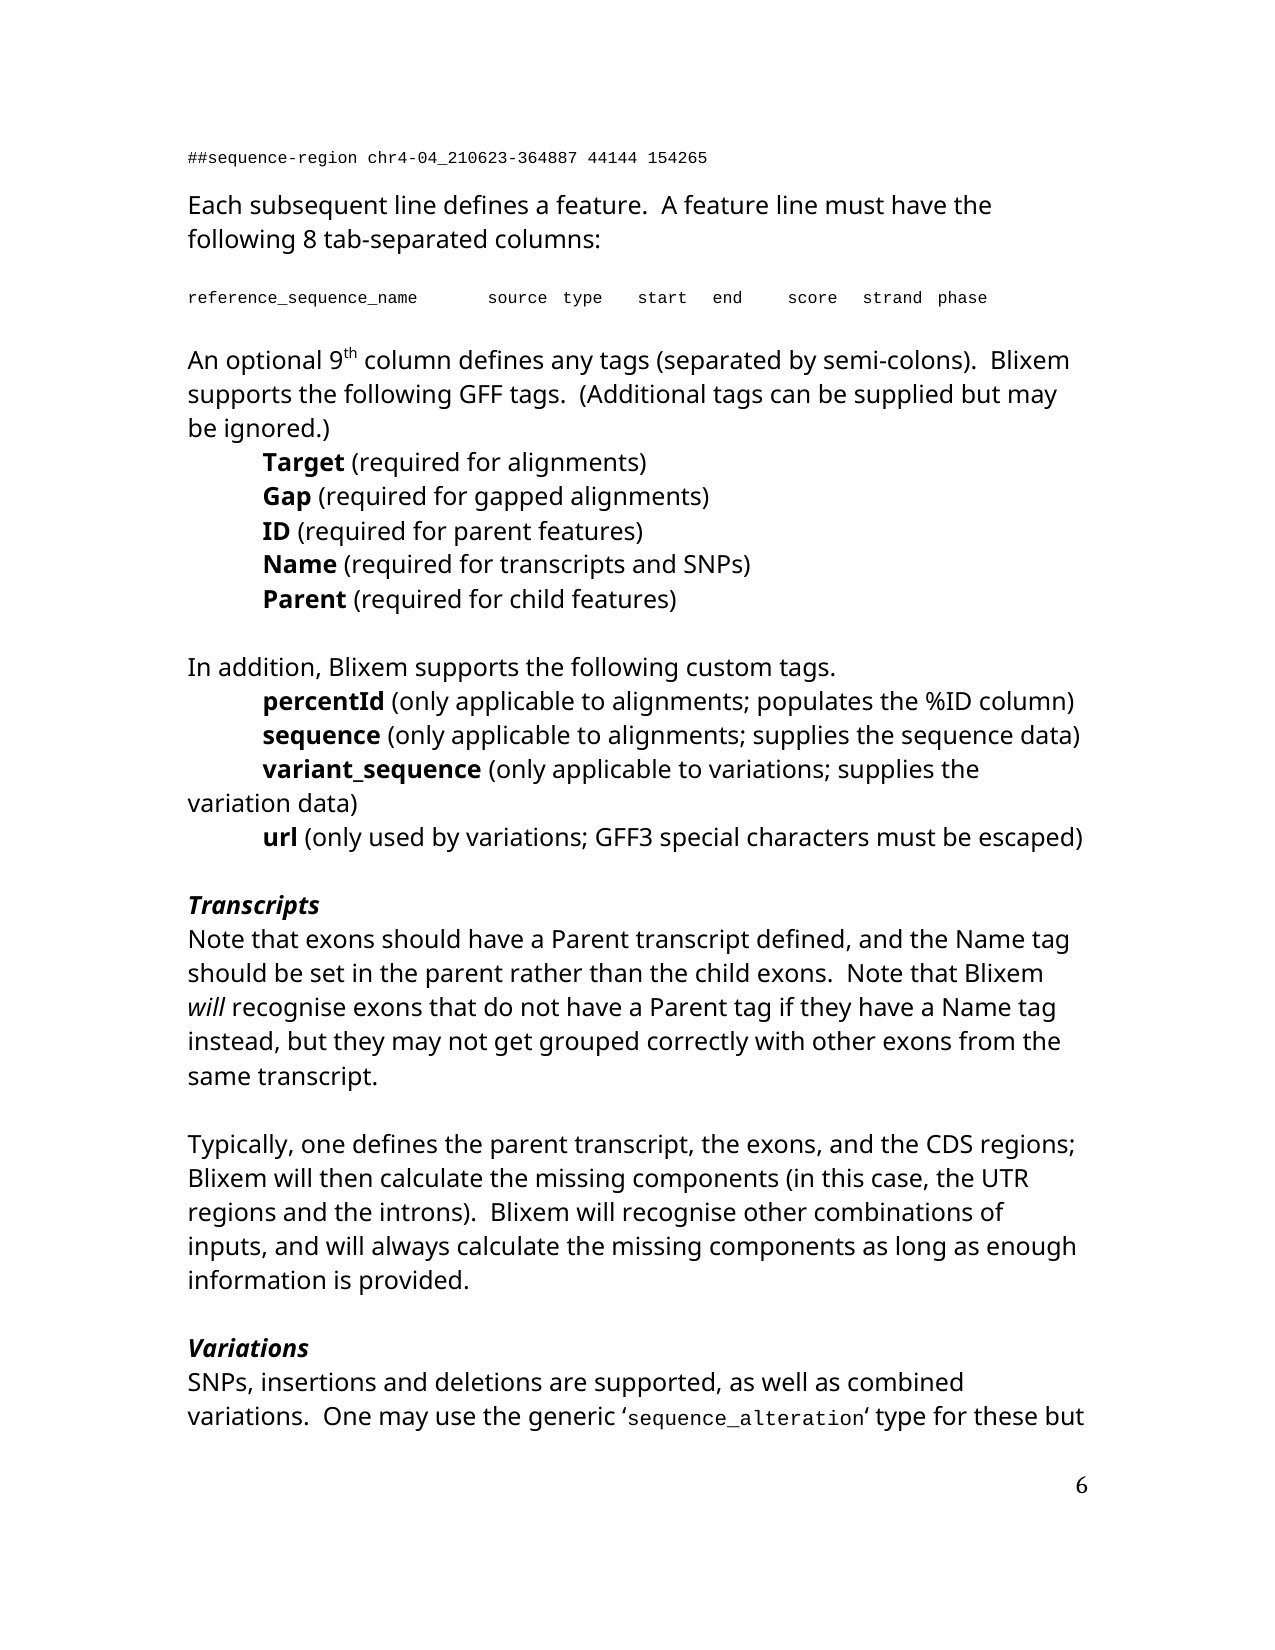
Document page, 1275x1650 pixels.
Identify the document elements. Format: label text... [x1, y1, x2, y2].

text SNPs, insertions and deletions are supported, as well as combined variations. One may use the generic ‘sequence_alteration‘ type for these but [187, 1365, 1087, 1433]
text Transcripts [187, 888, 1087, 922]
text An optional 9th column defines any tags (separated by semi-colons). Blixem supports the following GFF tags. (Additional tags can be supplied but may be ignored.) [187, 343, 1087, 445]
text reference_sequence_name source type start end score strand phase [187, 290, 1087, 309]
text url (only used by variations; GFF3 special characters must be escaped) [187, 820, 1087, 854]
text sequence (only applicable to alignments; supplies the sequence data) [187, 717, 1087, 752]
text ID (required for parent features) [187, 513, 1087, 547]
text Name (required for transcripts and SNPs) [187, 547, 1087, 581]
text Note that exons should have a Parent transcript defined, and the Name tag should be set in the parent rather than the child exons. Note that Blixem will recognise exons that do not have a Parent tag if they have a Name tag instead, but they may not get grouped correctly with other exons from the same transcript. [187, 922, 1087, 1092]
text Target (required for alignments) [187, 445, 1087, 479]
text Typically, one defines the parent transcript, the exons, and the CDS regions; Blixem will then calculate the missing components (in this case, the UTR regions and the introns). Blixem will recognise other combinations of inputs, and will always calculate the missing components as long as enough information is provided. [187, 1126, 1087, 1297]
text ##sequence-region chr4-04_210623-364887 44144 154265 [187, 150, 1087, 169]
text Gap (required for gapped alignments) [187, 479, 1087, 513]
text In addition, Blixem supports the following custom tags. [187, 649, 1087, 683]
text Variations [187, 1331, 1087, 1365]
text Each subsequent line defines a feature. A feature line must have the following 8 tab-separated columns: [187, 188, 1087, 256]
text Parent (required for child features) [187, 581, 1087, 615]
text variant_sequence (only applicable to variations; supplies the variation data) [187, 752, 1087, 820]
text percentId (only applicable to alignments; populates the %ID column) [187, 683, 1087, 717]
